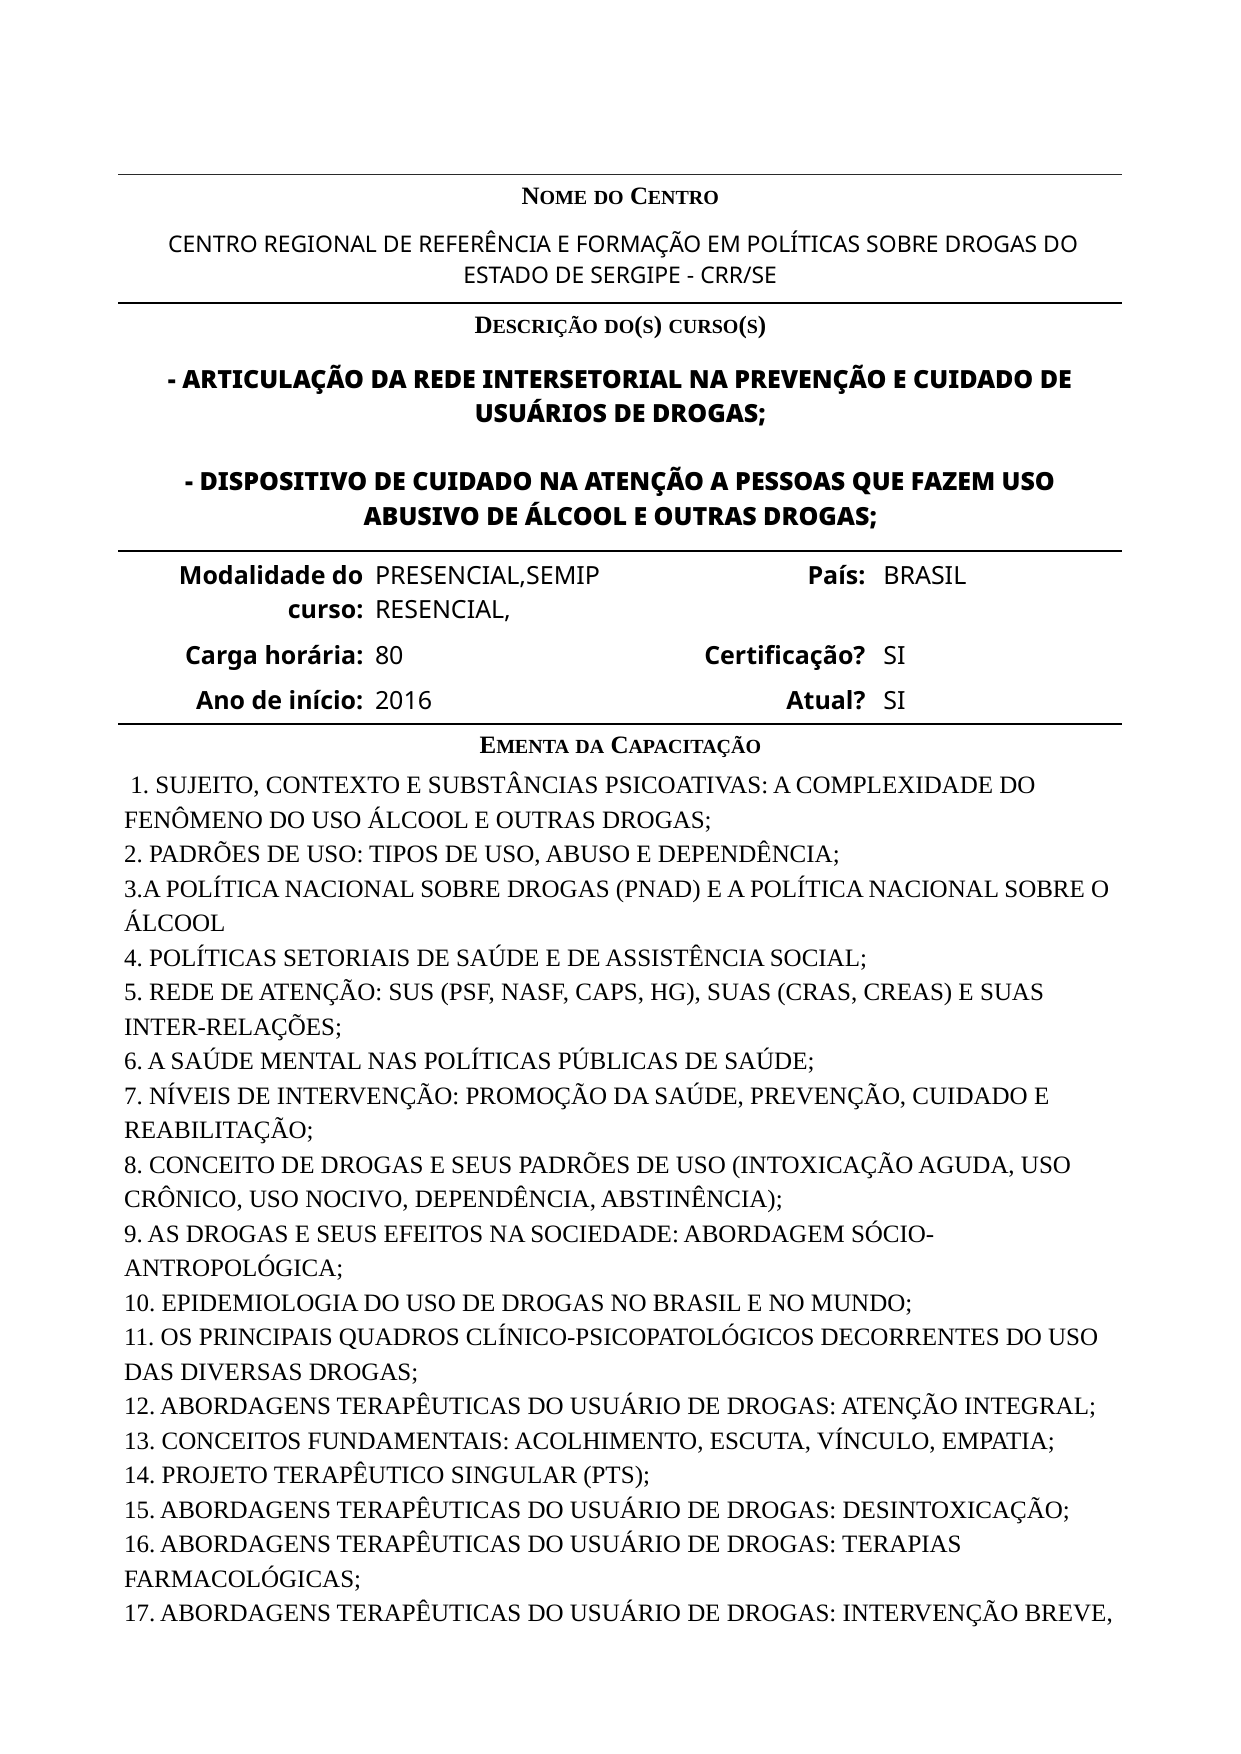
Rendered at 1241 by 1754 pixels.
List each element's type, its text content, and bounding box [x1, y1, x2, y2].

table_cell 1. SUJEITO, CONTEXTO E SUBSTÂNCIAS PSICOATIVAS: A COMPLEXIDADE DO FENÔMENO DO USO ÁLCOOL E OUTRAS DROGAS; 2. PADRÕES DE USO: TIPOS DE USO, ABUSO E DEPENDÊNCIA; 3.A POLÍTICA NACIONAL SOBRE DROGAS (PNAD) E A POLÍTICA NACIONAL SOBRE O ÁLCOOL 4. POLÍTICAS SETORIAIS DE SAÚDE E DE ASSISTÊNCIA SOCIAL; 5. REDE DE ATENÇÃO: SUS (PSF, NASF, CAPS, HG), SUAS (CRAS, CREAS) E SUAS INTER-RELAÇÕES; 6. A SAÚDE MENTAL NAS POLÍTICAS PÚBLICAS DE SAÚDE; 7. NÍVEIS DE INTERVENÇÃO: PROMOÇÃO DA SAÚDE, PREVENÇÃO, CUIDADO E REABILITAÇÃO; 8. CONCEITO DE DROGAS E SEUS PADRÕES DE USO (INTOXICAÇÃO AGUDA, USO CRÔNICO, USO NOCIVO, DEPENDÊNCIA, ABSTINÊNCIA); 9. AS DROGAS E SEUS EFEITOS NA SOCIEDADE: ABORDAGEM SÓCIO-ANTROPOLÓGICA; 10. EPIDEMIOLOGIA DO USO DE DROGAS NO BRASIL E NO MUNDO; 11. OS PRINCIPAIS QUADROS CLÍNICO-PSICOPATOLÓGICOS DECORRENTES DO USO DAS DIVERSAS DROGAS; 12. ABORDAGENS TERAPÊUTICAS DO USUÁRIO DE DROGAS: ATENÇÃO INTEGRAL; 13. CONCEITOS FUNDAMENTAIS: ACOLHIMENTO, ESCUTA, VÍNCULO, EMPATIA; 14. PROJETO TERAPÊUTICO SINGULAR (PTS); 15. ABORDAGENS TERAPÊUTICAS DO USUÁRIO DE DROGAS: DESINTOXICAÇÃO; 16. ABORDAGENS TERAPÊUTICAS DO USUÁRIO DE DROGAS: TERAPIAS FARMACOLÓGICAS; 17. ABORDAGENS TERAPÊUTICAS DO USUÁRIO DE DROGAS: INTERVENÇÃO BREVE, [118, 765, 1122, 1633]
table_cell PRESENCIAL,SEMIPRESENCIAL, [369, 552, 620, 632]
table_cell País: [620, 552, 871, 632]
table_cell 2016 [369, 677, 620, 723]
table_cell Ementa da Capacitação [118, 725, 1122, 765]
table_header Nome do Centro [118, 176, 1122, 216]
table_cell Modalidade do curso: [118, 552, 369, 632]
table_cell 80 [369, 632, 620, 677]
table_cell CENTRO REGIONAL DE REFERÊNCIA E FORMAÇÃO EM POLÍTICAS SOBRE DROGAS DO ESTADO DE SERGIPE - CRR/SE [118, 216, 1122, 302]
table_cell - ARTICULAÇÃO DA REDE INTERSETORIAL NA PREVENÇÃO E CUIDADO DE USUÁRIOS DE DROGAS; - DISPOSITIVO DE CUIDADO NA ATENÇÃO A PESSOAS QUE FAZEM USO ABUSIVO DE ÁLCOOL E OUTRAS DROGAS; [118, 344, 1122, 550]
table_cell SI [871, 677, 1122, 723]
table_cell Carga horária: [118, 632, 369, 677]
table_cell Atual? [620, 677, 871, 723]
table_cell Certificação? [620, 632, 871, 677]
table_cell Ano de início: [118, 677, 369, 723]
table_cell SI [871, 632, 1122, 677]
table_cell Descrição do(s) curso(s) [118, 304, 1122, 344]
table_cell BRASIL [871, 552, 1122, 632]
